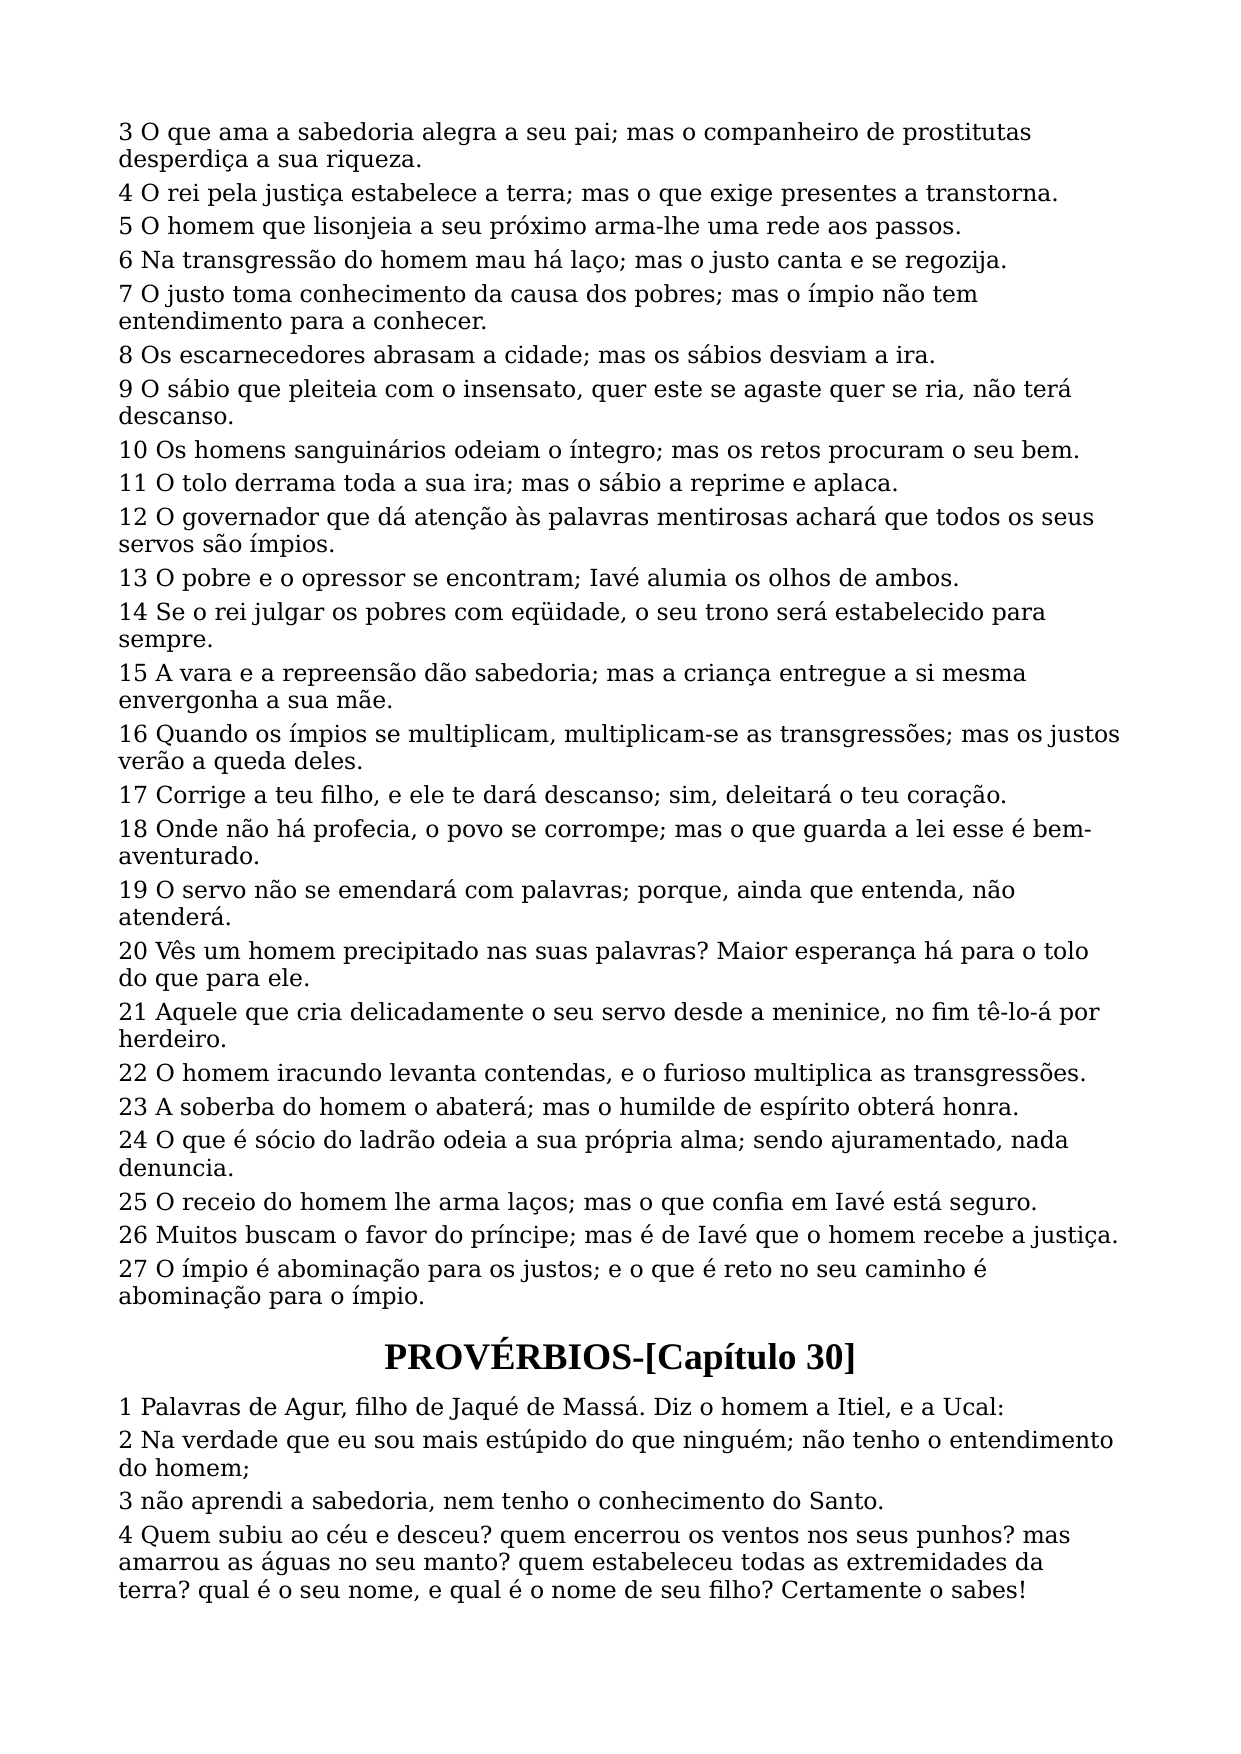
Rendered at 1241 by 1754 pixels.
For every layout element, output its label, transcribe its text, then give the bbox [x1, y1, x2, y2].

text 8 Os escarnecedores abrasam a cidade; mas os sábios desviam a ira. [118, 341, 1122, 369]
text 18 Onde não há profecia, o povo se corrompe; mas o que guarda a lei esse é bem-aventurado. [118, 815, 1122, 870]
text 20 Vês um homem precipitado nas suas palavras? Maior esperança há para o tolo do que para ele. [118, 937, 1122, 992]
text 13 O pobre e o opressor se encontram; Iavé alumia os olhos de ambos. [118, 565, 1122, 592]
text 4 Quem subiu ao céu e desceu? quem encerrou os ventos nos seus punhos? mas amarrou as águas no seu manto? quem estabeleceu todas as extremidades da terra? qual é o seu nome, e qual é o nome de seu filho? Certamente o sabes! [118, 1522, 1122, 1603]
text 21 Aquele que cria delicadamente o seu servo desde a meninice, no fim tê-lo-á por herdeiro. [118, 998, 1122, 1053]
text 26 Muitos buscam o favor do príncipe; mas é de Iavé que o homem recebe a justiça. [118, 1222, 1122, 1249]
text 5 O homem que lisonjeia a seu próximo arma-lhe uma rede aos passos. [118, 213, 1122, 240]
text 7 O justo toma conhecimento da causa dos pobres; mas o ímpio não tem entendimento para a conhecer. [118, 280, 1122, 335]
text 24 O que é sócio do ladrão odeia a sua própria alma; sendo ajuramentado, nada denuncia. [118, 1127, 1122, 1182]
text 3 O que ama a sabedoria alegra a seu pai; mas o companheiro de prostitutas desperdiça a sua riqueza. [118, 118, 1122, 173]
text 1 Palavras de Agur, filho de Jaqué de Massá. Diz o homem a Itiel, e a Ucal: [118, 1393, 1122, 1420]
text 27 O ímpio é abominação para os justos; e o que é reto no seu caminho é abominação para o ímpio. [118, 1256, 1122, 1310]
text 11 O tolo derrama toda a sua ira; mas o sábio a reprime e aplaca. [118, 470, 1122, 497]
text 19 O servo não se emendará com palavras; porque, ainda que entenda, não atenderá. [118, 876, 1122, 931]
subtitle PROVÉRBIOS-[Capítulo 30] [118, 1334, 1122, 1377]
text 2 Na verdade que eu sou mais estúpido do que ninguém; não tenho o entendimento do homem; [118, 1427, 1122, 1481]
text 6 Na transgressão do homem mau há laço; mas o justo canta e se regozija. [118, 247, 1122, 274]
text 25 O receio do homem lhe arma laços; mas o que confia em Iavé está seguro. [118, 1188, 1122, 1215]
text 4 O rei pela justiça estabelece a terra; mas o que exige presentes a transtorna. [118, 179, 1122, 206]
text 3 não aprendi a sabedoria, nem tenho o conhecimento do Santo. [118, 1488, 1122, 1515]
text 16 Quando os ímpios se multiplicam, multiplicam-se as transgressões; mas os justos verão a queda deles. [118, 721, 1122, 775]
text 12 O governador que dá atenção às palavras mentirosas achará que todos os seus servos são ímpios. [118, 504, 1122, 558]
text 9 O sábio que pleiteia com o insensato, quer este se agaste quer se ria, não terá descanso. [118, 375, 1122, 430]
text 23 A soberba do homem o abaterá; mas o humilde de espírito obterá honra. [118, 1093, 1122, 1121]
text 14 Se o rei julgar os pobres com eqüidade, o seu trono será estabelecido para sempre. [118, 598, 1122, 653]
text 15 A vara e a repreensão dão sabedoria; mas a criança entregue a si mesma envergonha a sua mãe. [118, 659, 1122, 714]
text 17 Corrige a teu filho, e ele te dará descanso; sim, deleitará o teu coração. [118, 782, 1122, 809]
text 10 Os homens sanguinários odeiam o íntegro; mas os retos procuram o seu bem. [118, 436, 1122, 463]
text 22 O homem iracundo levanta contendas, e o furioso multiplica as transgressões. [118, 1059, 1122, 1087]
